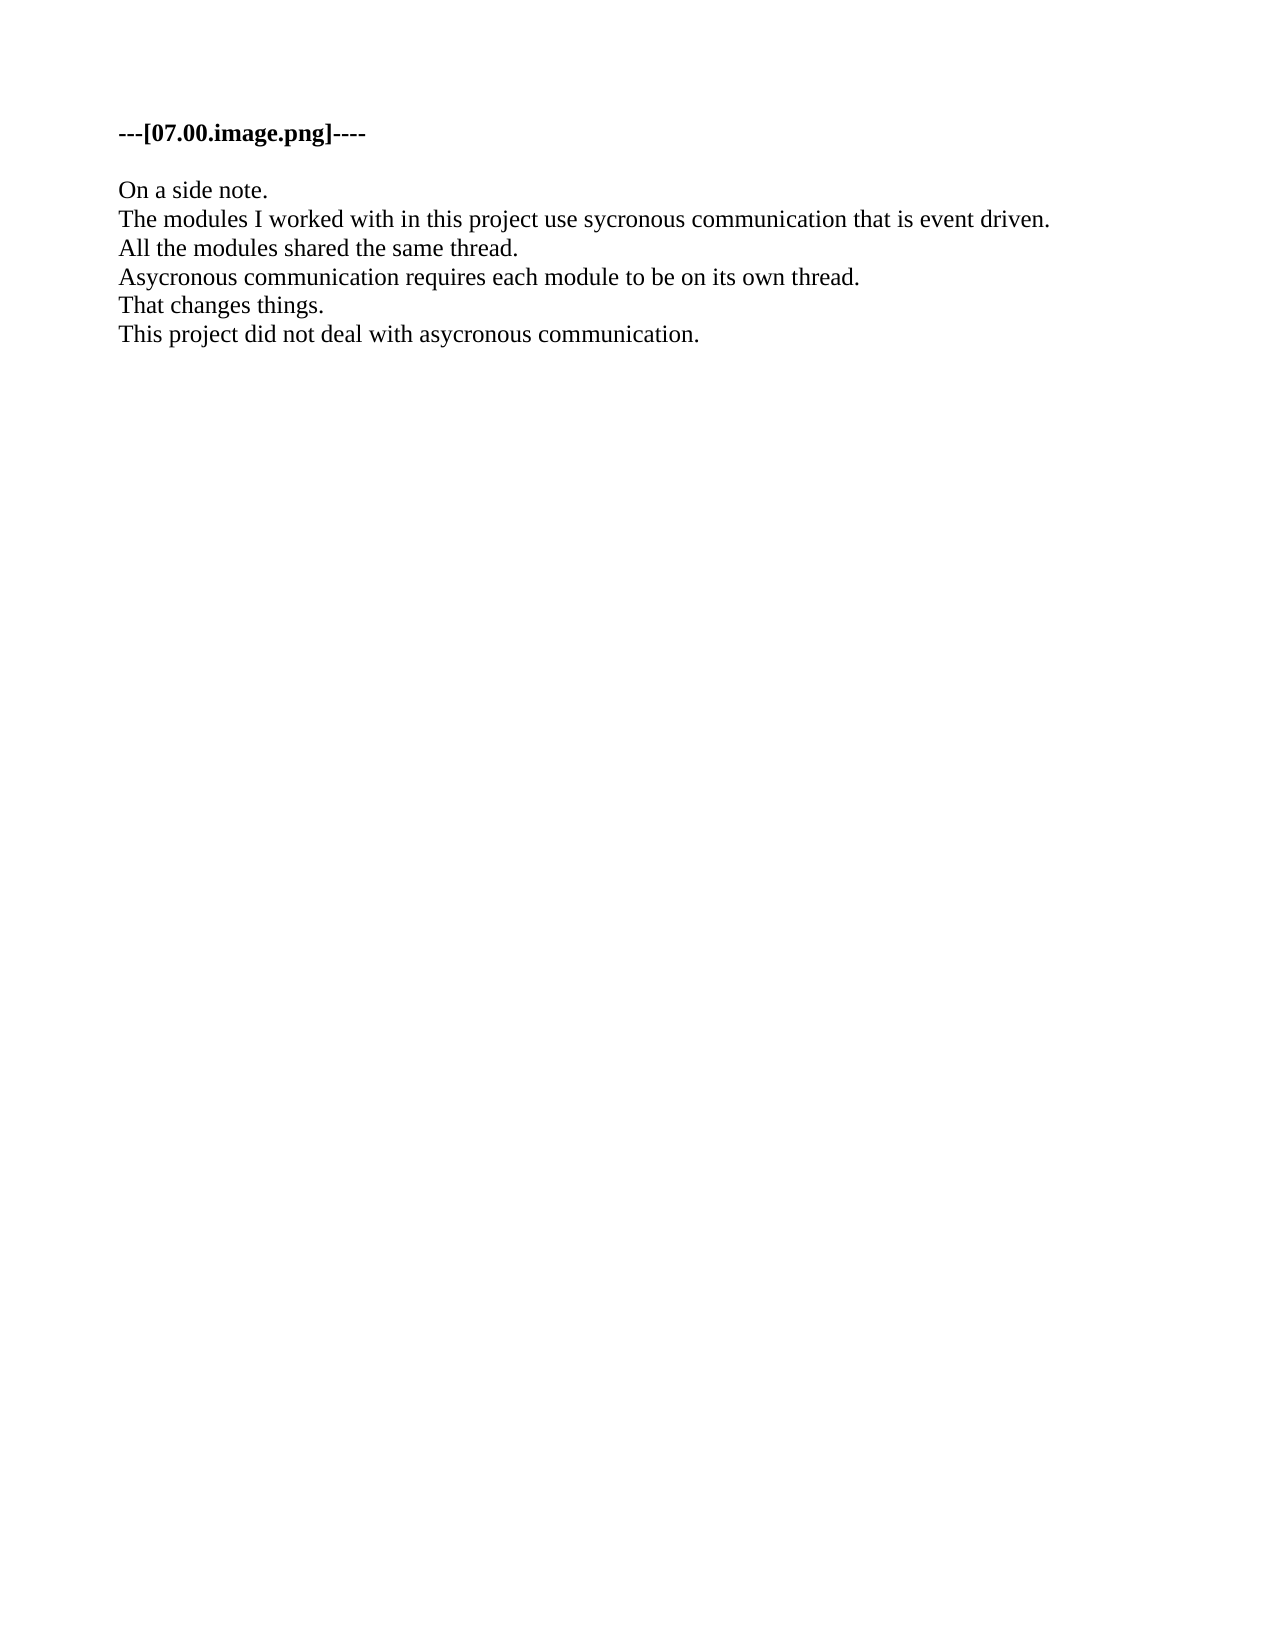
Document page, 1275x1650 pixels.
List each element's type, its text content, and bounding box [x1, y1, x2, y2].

text Asycronous communication requires each module to be on its own thread. [118, 262, 1157, 291]
text ---[07.00.image.png]---- [118, 118, 1157, 147]
text That changes things. [118, 291, 1157, 319]
text The modules I worked with in this project use sycronous communication that is event driven. [118, 204, 1157, 233]
text On a side note. [118, 176, 1157, 204]
text All the modules shared the same thread. [118, 233, 1157, 262]
text This project did not deal with asycronous communication. [118, 319, 1157, 348]
